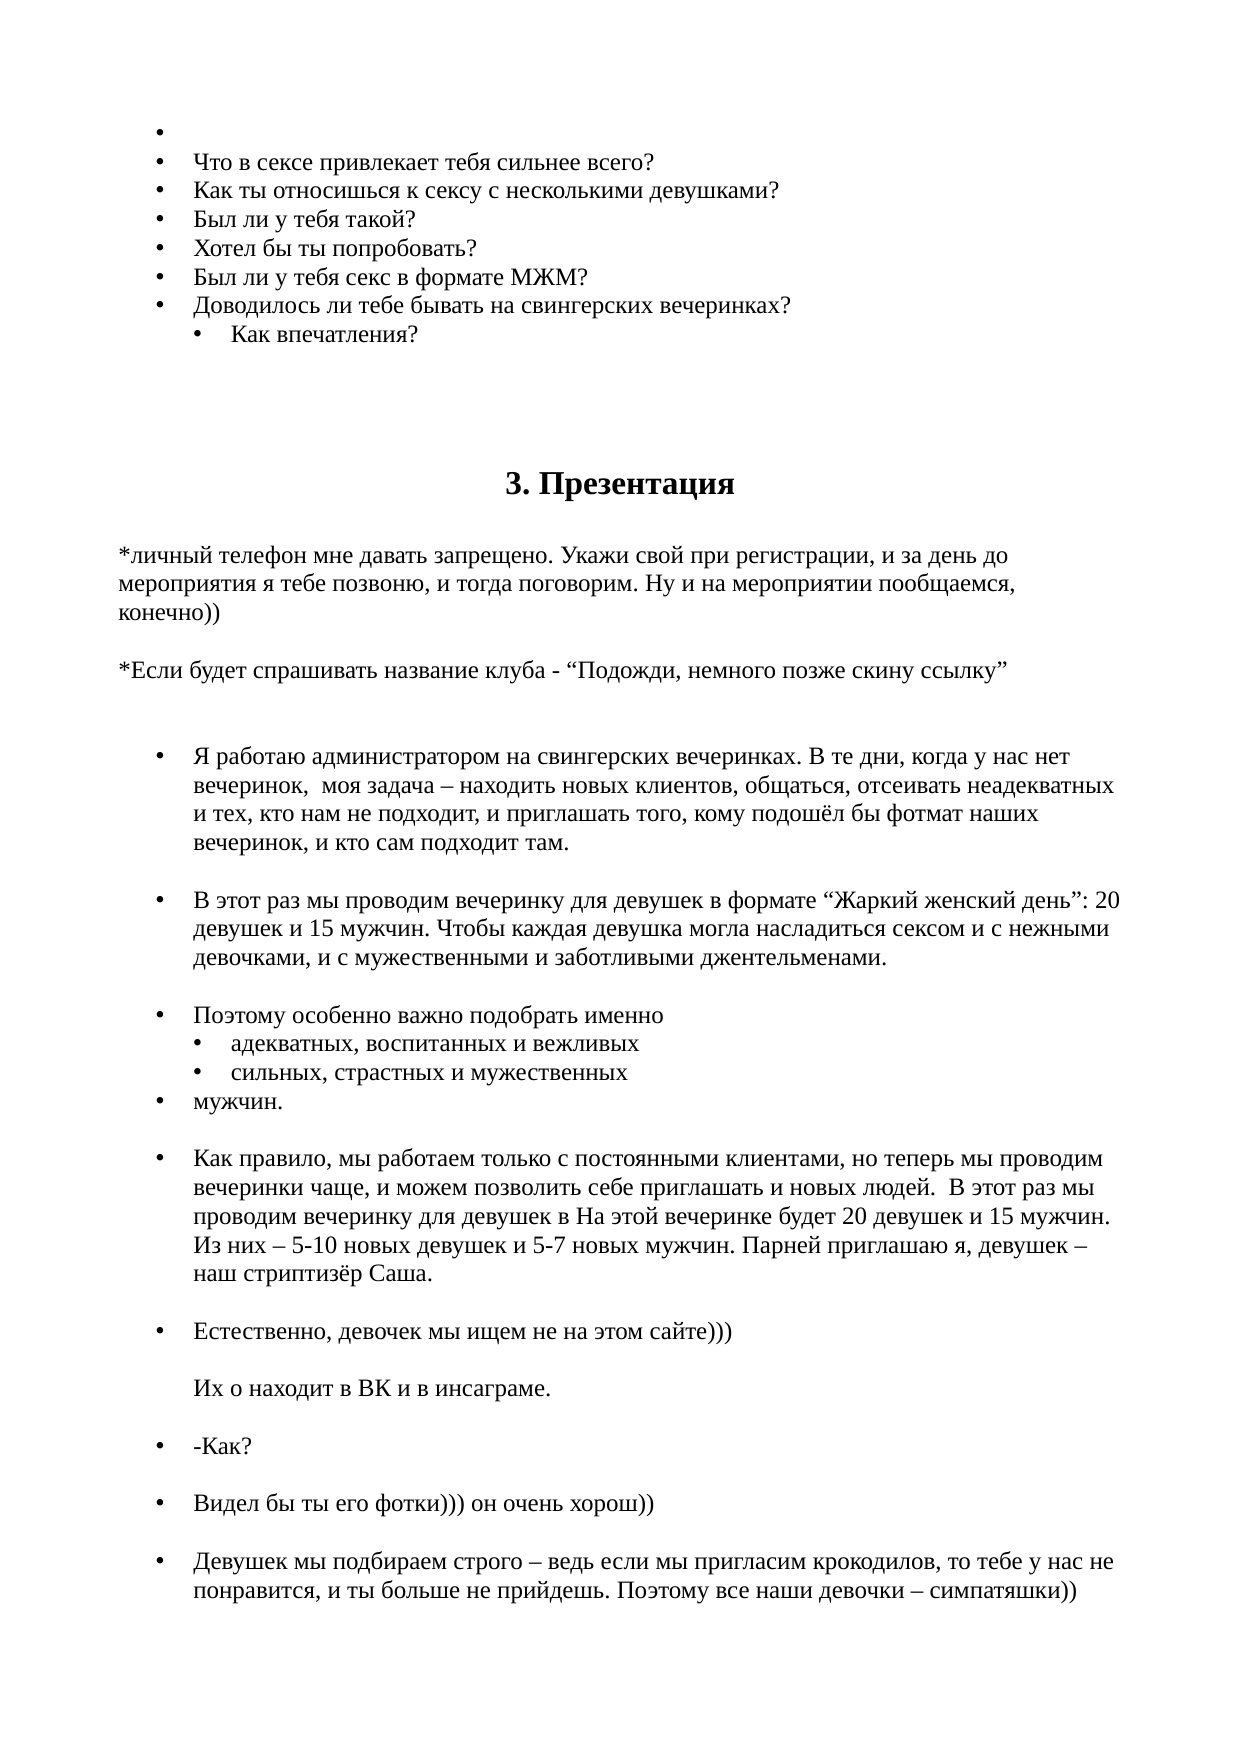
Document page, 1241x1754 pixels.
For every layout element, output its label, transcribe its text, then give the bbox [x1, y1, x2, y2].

list Что в сексе привлекает тебя сильнее всего? [156, 147, 1122, 176]
list Я работаю администратором на свингерских вечеринках. В те дни, когда у нас нет вечеринок, моя задача – находить новых клиентов, общаться, отсеивать неадекватных и тех, кто нам не подходит, и приглашать того, кому подошёл бы фотмат наших вечеринок, и кто сам подходит там. [156, 741, 1122, 856]
list Был ли у тебя секс в формате МЖМ? [156, 262, 1122, 291]
list Видел бы ты его фотки))) он очень хорош)) [156, 1488, 1122, 1517]
list В этот раз мы проводим вечеринку для девушек в формате “Жаркий женский день”: 20 девушек и 15 мужчин. Чтобы каждая девушка могла насладиться сексом и с нежными девочками, и с мужественными и заботливыми джентельменами. [156, 885, 1122, 971]
list адекватных, воспитанных и вежливых [193, 1028, 1122, 1057]
list Девушек мы подбираем строго – ведь если мы пригласим крокодилов, то тебе у нас не понравится, и ты больше не прийдешь. Поэтому все наши девочки – симпатяшки)) [156, 1546, 1122, 1603]
list Поэтому особенно важно подобрать именно [156, 1000, 1122, 1028]
list мужчин. [156, 1086, 1122, 1115]
list Доводилось ли тебе бывать на свингерских вечеринках? [156, 291, 1122, 319]
list Естественно, девочек мы ищем не на этом сайте))) Их о находит в ВК и в инсаграме. [156, 1316, 1122, 1402]
list Как впечатления? [193, 319, 1122, 348]
list Хотел бы ты попробовать? [156, 233, 1122, 262]
text *Если будет спрашивать название клуба - “Подожди, немного позже скину ссылку” [118, 655, 1122, 683]
list Как ты относишься к сексу с несколькими девушками? [156, 176, 1122, 204]
text 3. Презентация [118, 463, 1122, 501]
list -Как? [156, 1431, 1122, 1460]
list cильных, страстных и мужественных [193, 1057, 1122, 1086]
text *личный телефон мне давать запрещено. Укажи свой при регистрации, и за день до мероприятия я тебе позвоню, и тогда поговорим. Ну и на мероприятии пообщаемся, конечно)) [118, 540, 1122, 626]
list Как правило, мы работаем только с постоянными клиентами, но теперь мы проводим вечеринки чаще, и можем позволить себе приглашать и новых людей. В этот раз мы проводим вечеринку для девушек в На этой вечеринке будет 20 девушек и 15 мужчин. Из них – 5-10 новых девушек и 5-7 новых мужчин. Парней приглашаю я, девушек – наш стриптизёр Саша. [156, 1143, 1122, 1287]
list Был ли у тебя такой? [156, 204, 1122, 233]
